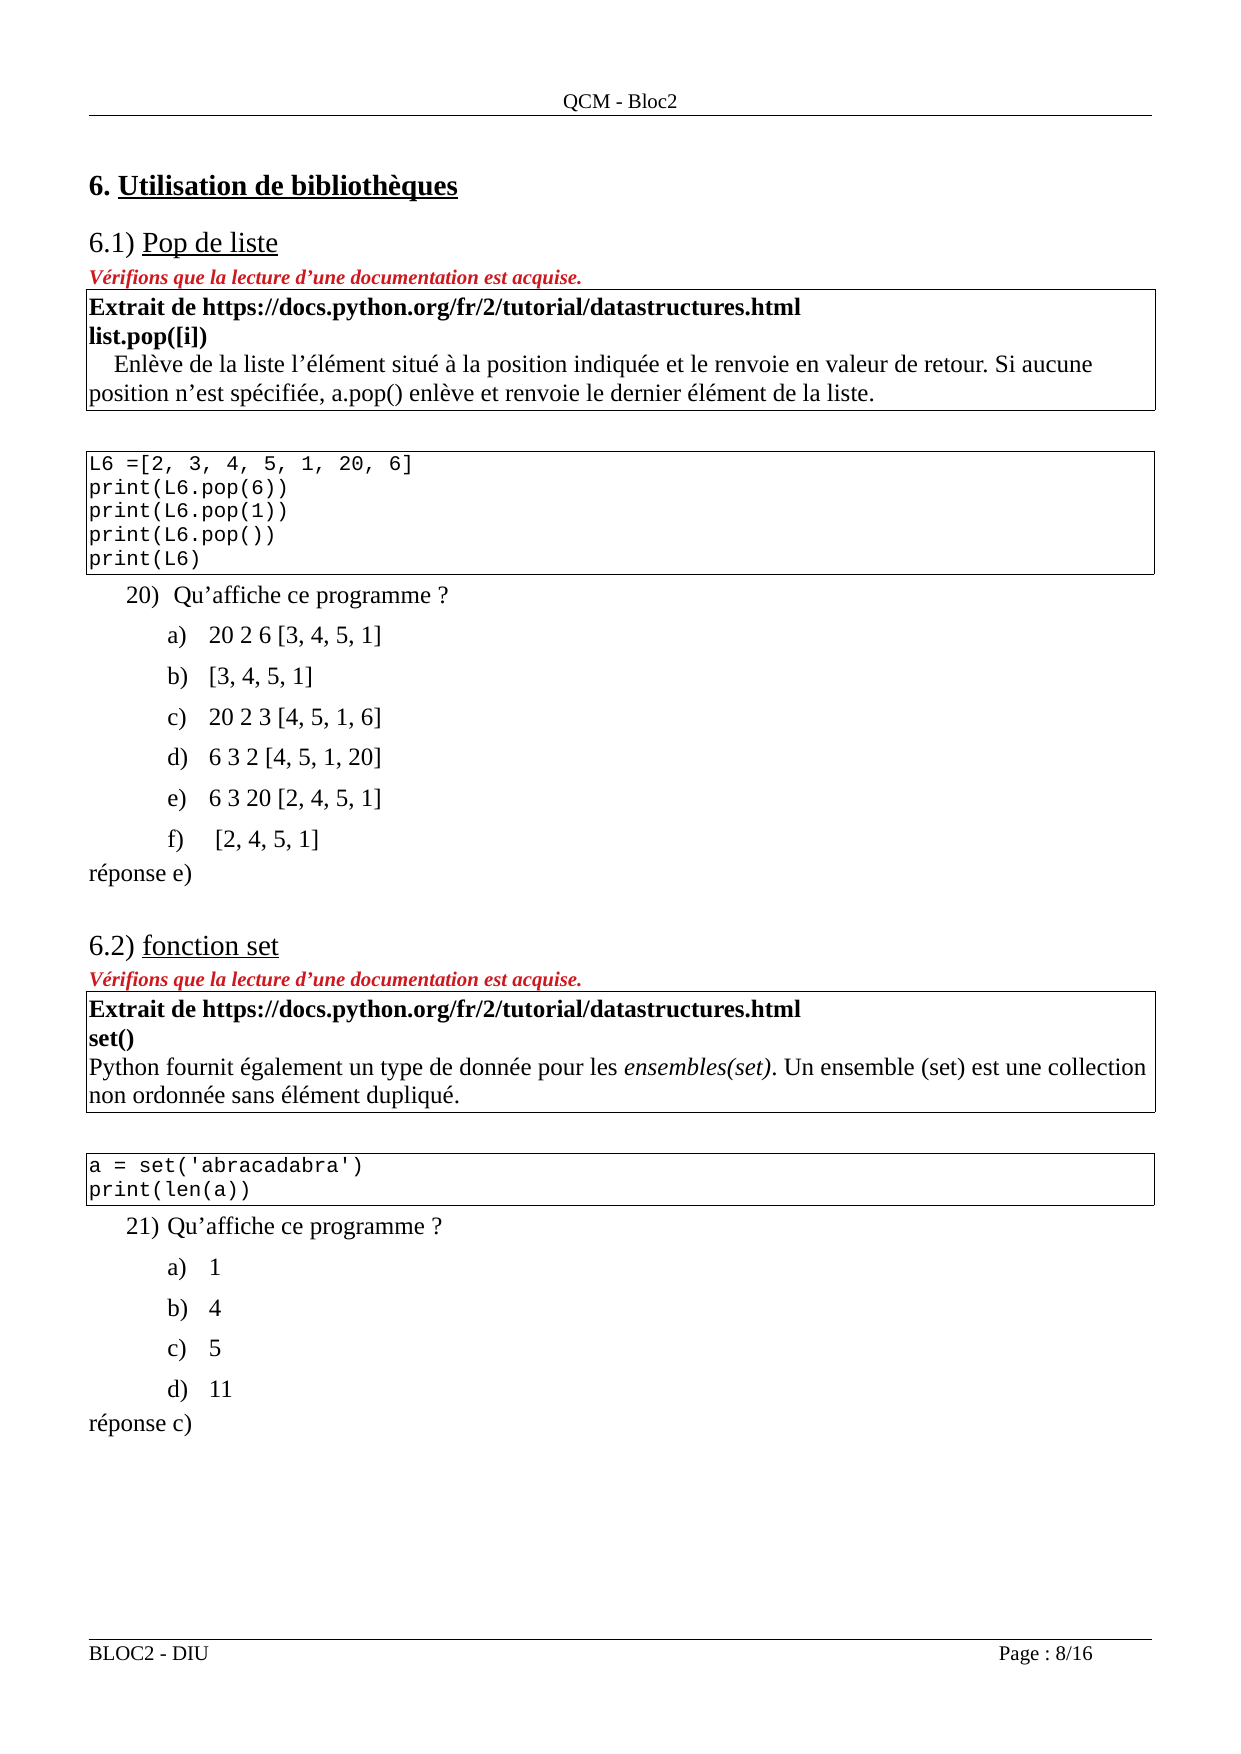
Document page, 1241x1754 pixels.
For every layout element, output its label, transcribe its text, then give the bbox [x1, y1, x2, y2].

text réponse c) [88, 1408, 1152, 1437]
subtitle Utilisation de bibliothèques [88, 168, 1152, 202]
list 6 3 2 [4, 5, 1, 20] [167, 742, 1152, 771]
list Qu’affiche ce programme ? [126, 580, 1152, 609]
subtitle Pop de liste [88, 225, 1152, 259]
list Python fournit également un type de donnée pour les ensembles(set). Un ensemble (set) est une collection non ordonnée sans élément dupliqué. [87, 1049, 1155, 1112]
list 1 [167, 1252, 1152, 1281]
list Vérifions que la lecture d’une documentation est acquise. [88, 265, 1152, 289]
text print(L6.pop(1)) [88, 501, 1152, 524]
text Enlève de la liste l’élément situé à la position indiquée et le renvoie en valeur de retour. Si aucune position n’est spécifiée, a.pop() enlève et renvoie le dernier élément de la liste. [87, 346, 1155, 410]
text réponse e) [88, 858, 1152, 887]
list 5 [167, 1333, 1152, 1362]
list Vérifions que la lecture d’une documentation est acquise. [88, 967, 1152, 991]
subtitle fonction set [88, 928, 1152, 961]
text Extrait de https://docs.python.org/fr/2/tutorial/datastructures.html [87, 290, 1155, 321]
text print(L6.pop(6)) [88, 477, 1152, 501]
list 20 2 3 [4, 5, 1, 6] [167, 702, 1152, 731]
list [3, 4, 5, 1] [167, 661, 1152, 690]
list 4 [167, 1293, 1152, 1321]
text L6 =[2, 3, 4, 5, 1, 20, 6] [87, 452, 1154, 477]
list [2, 4, 5, 1] [167, 824, 1152, 852]
list 6 3 20 [2, 4, 5, 1] [167, 783, 1152, 812]
list 11 [167, 1374, 1152, 1403]
text Extrait de https://docs.python.org/fr/2/tutorial/datastructures.html [87, 992, 1155, 1023]
text set() [88, 1023, 1152, 1049]
list Qu’affiche ce programme ? [126, 1211, 1152, 1240]
text print(len(a)) [87, 1177, 1154, 1205]
text list.pop([i]) [88, 321, 1152, 346]
text print(L6.pop()) [88, 524, 1152, 545]
list 20 2 6 [3, 4, 5, 1] [167, 621, 1152, 649]
text print(L6) [87, 545, 1154, 574]
text a = set('abracadabra') [87, 1154, 1154, 1177]
